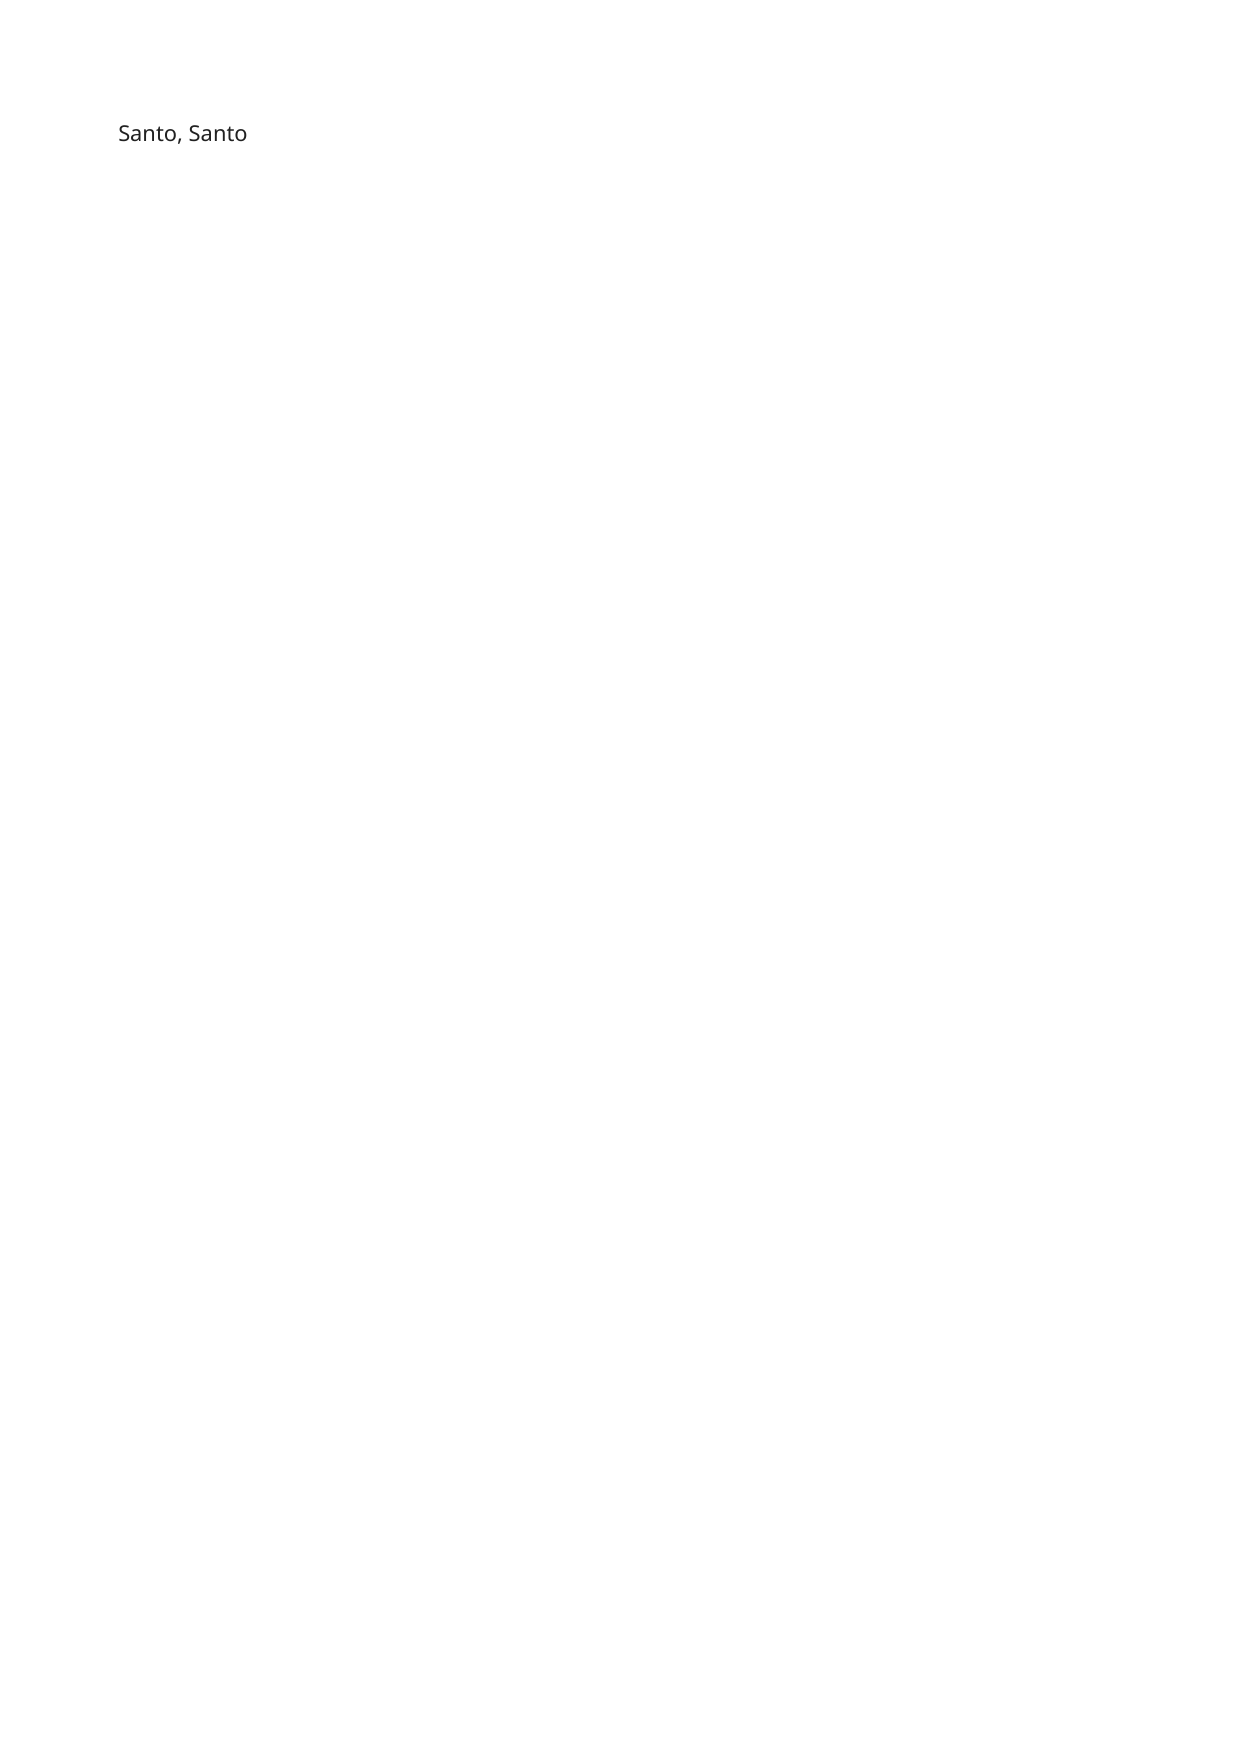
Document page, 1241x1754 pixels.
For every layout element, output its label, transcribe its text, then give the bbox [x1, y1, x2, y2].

text Santo, Santo [118, 118, 1122, 148]
